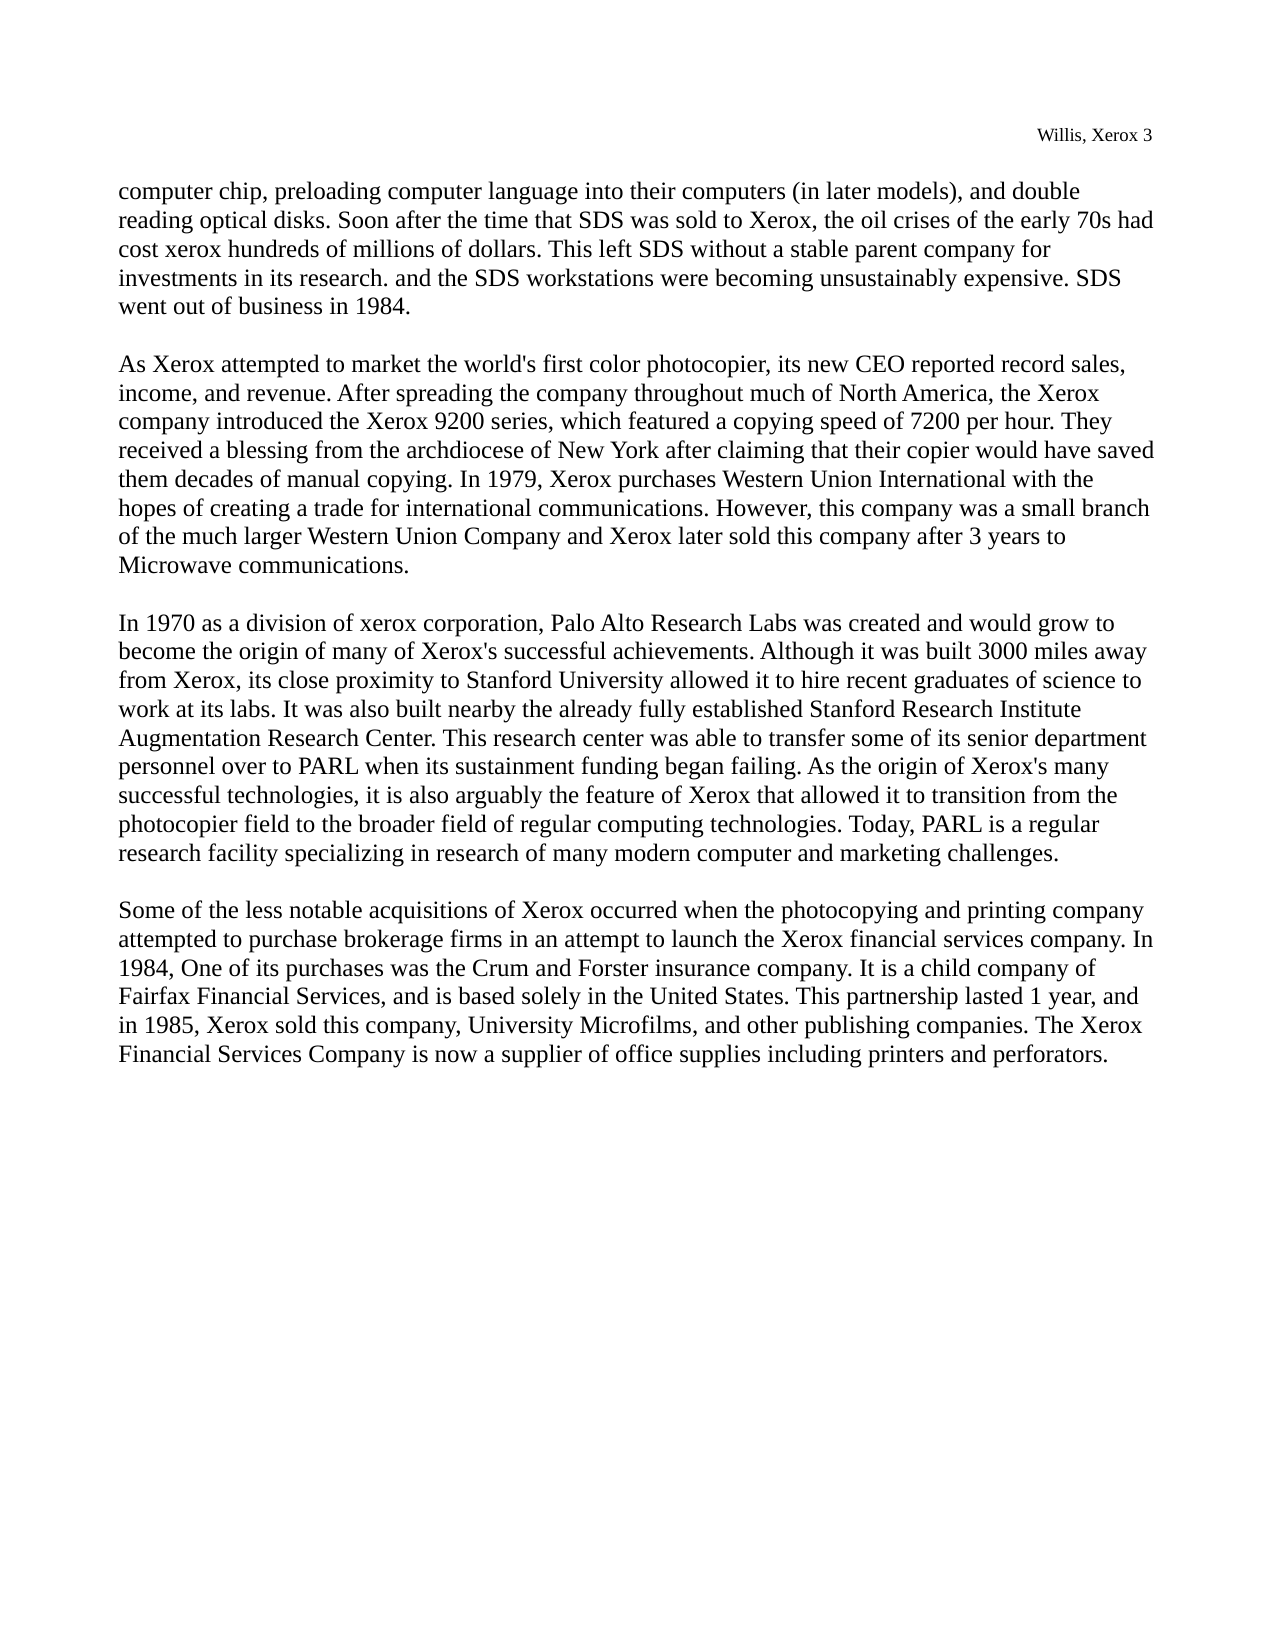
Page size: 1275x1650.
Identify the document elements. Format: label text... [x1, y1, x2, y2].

text As Xerox attempted to market the world's first color photocopier, its new CEO reported record sales, income, and revenue. After spreading the company throughout much of North America, the Xerox company introduced the Xerox 9200 series, which featured a copying speed of 7200 per hour. They received a blessing from the archdiocese of New York after claiming that their copier would have saved them decades of manual copying. In 1979, Xerox purchases Western Union International with the hopes of creating a trade for international communications. However, this company was a small branch of the much larger Western Union Company and Xerox later sold this company after 3 years to Microwave communications. [118, 349, 1157, 579]
text Some of the less notable acquisitions of Xerox occurred when the photocopying and printing company attempted to purchase brokerage firms in an attempt to launch the Xerox financial services company. In 1984, One of its purchases was the Crum and Forster insurance company. It is a child company of Fairfax Financial Services, and is based solely in the United States. This partnership lasted 1 year, and in 1985, Xerox sold this company, University Microfilms, and other publishing companies. The Xerox Financial Services Company is now a supplier of office supplies including printers and perforators. [118, 895, 1157, 1068]
text computer chip, preloading computer language into their computers (in later models), and double reading optical disks. Soon after the time that SDS was sold to Xerox, the oil crises of the early 70s had cost xerox hundreds of millions of dollars. This left SDS without a stable parent company for investments in its research. and the SDS workstations were becoming unsustainably expensive. SDS went out of business in 1984. [118, 176, 1157, 320]
text In 1970 as a division of xerox corporation, Palo Alto Research Labs was created and would grow to become the origin of many of Xerox's successful achievements. Although it was built 3000 miles away from Xerox, its close proximity to Stanford University allowed it to hire recent graduates of science to work at its labs. It was also built nearby the already fully established Stanford Research Institute Augmentation Research Center. This research center was able to transfer some of its senior department personnel over to PARL when its sustainment funding began failing. As the origin of Xerox's many successful technologies, it is also arguably the feature of Xerox that allowed it to transition from the photocopier field to the broader field of regular computing technologies. Today, PARL is a regular research facility specializing in research of many modern computer and marketing challenges. [118, 608, 1157, 866]
